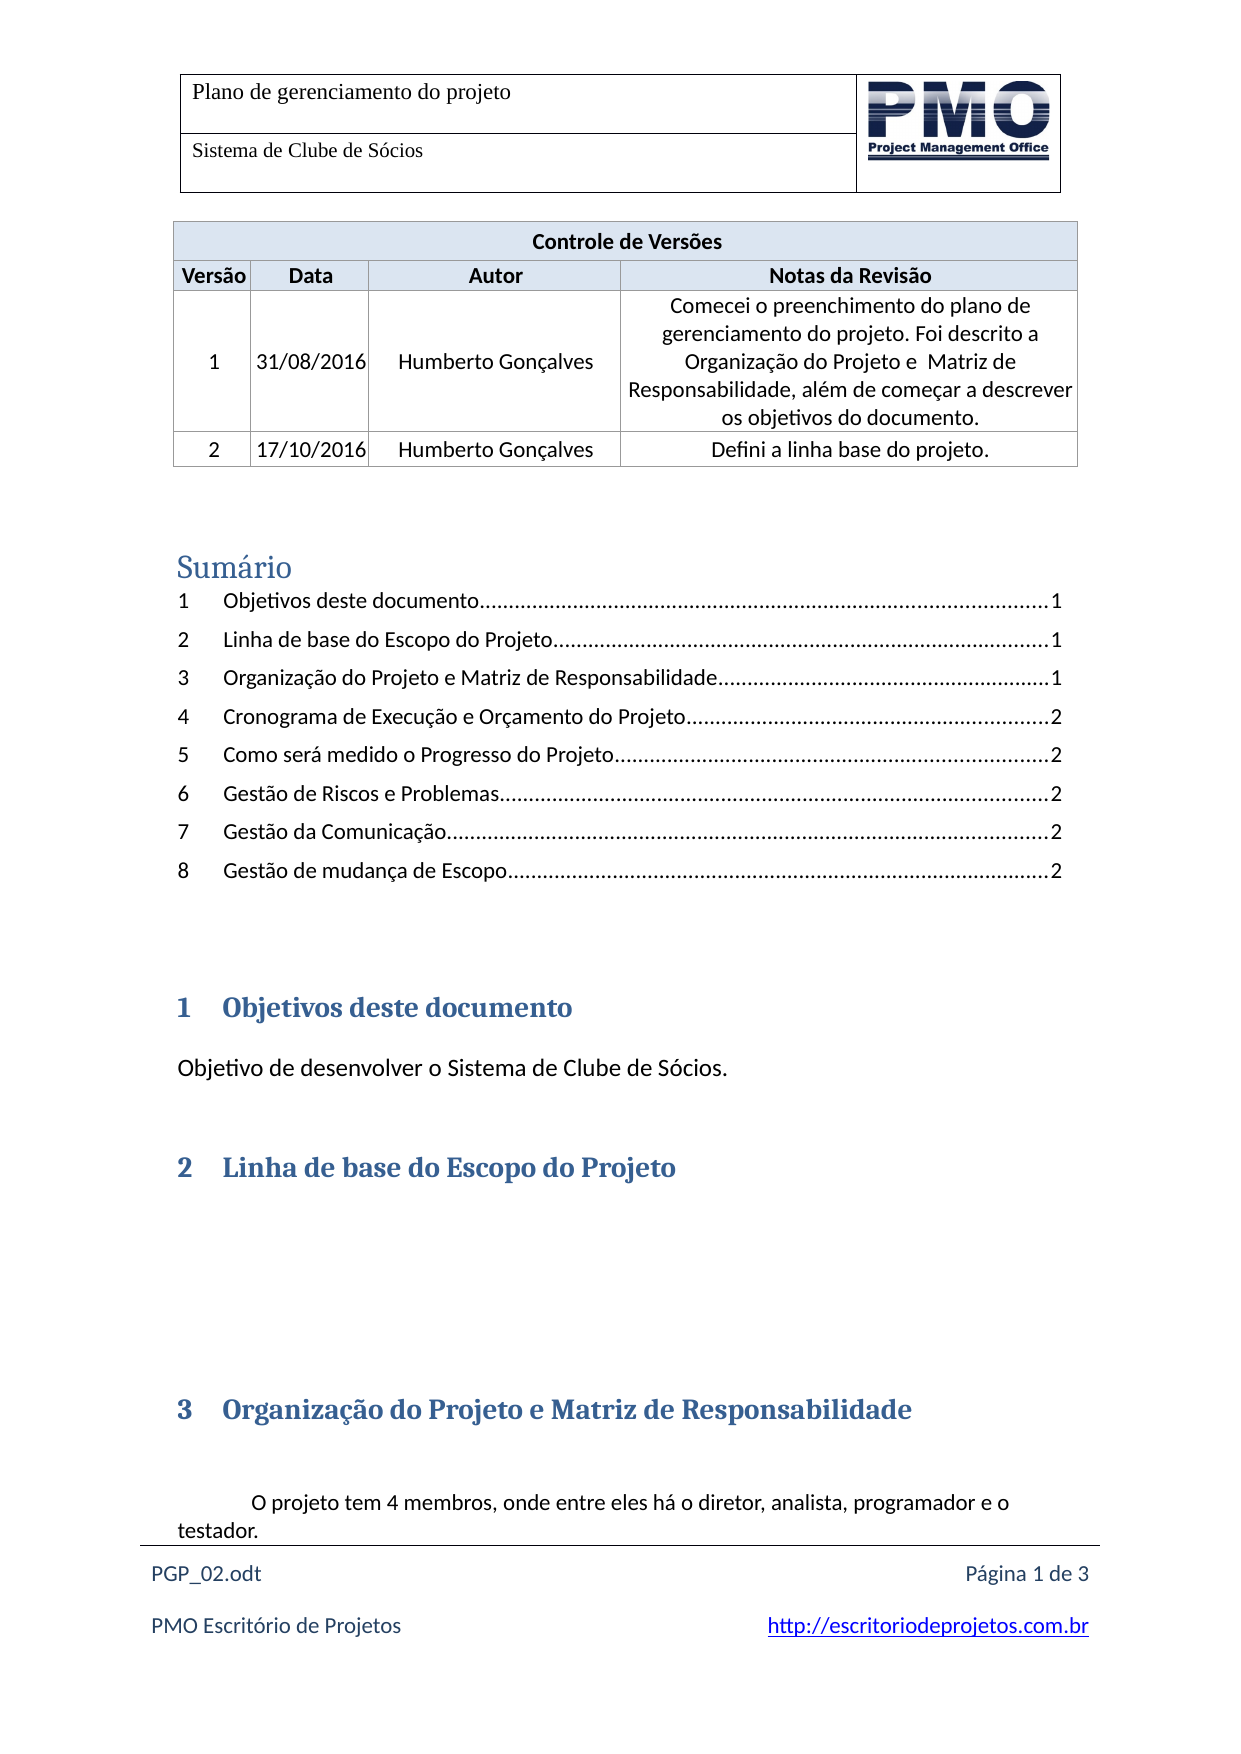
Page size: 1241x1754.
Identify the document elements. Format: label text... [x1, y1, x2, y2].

table_cell Humberto Gonçalves [369, 432, 620, 466]
table_cell Versão [174, 261, 250, 290]
table_cell Autor [369, 261, 620, 290]
text 6 Gestão de Riscos e Problemas 2 [177, 779, 1063, 807]
subtitle Objetivos deste documento [177, 991, 1063, 1024]
table_cell 31/08/2016 [251, 291, 368, 431]
text 8 Gestão de mudança de Escopo 2 [177, 856, 1063, 884]
text Objetivo de desenvolver o Sistema de Clube de Sócios. [177, 1052, 1063, 1083]
text 3 Organização do Projeto e Matriz de Responsabilidade 1 [177, 663, 1063, 692]
text 1 Objetivos deste documento 1 [177, 587, 1063, 615]
table_cell 17/10/2016 [251, 432, 368, 466]
table_cell Comecei o preenchimento do plano de gerenciamento do projeto. Foi descrito a Organização do Projeto e Matriz de Responsabilidade, além de começar a descrever os objetivos do documento. [621, 291, 1077, 431]
table_cell Defini a linha base do projeto. [621, 432, 1077, 466]
text 5 Como será medido o Progresso do Projeto 2 [177, 740, 1063, 768]
subtitle Organização do Projeto e Matriz de Responsabilidade [177, 1393, 1063, 1427]
table_header Controle de Versões [174, 222, 1077, 260]
picture [868, 81, 1050, 161]
subtitle Sumário [177, 548, 1063, 587]
text 4 Cronograma de Execução e Orçamento do Projeto 2 [177, 702, 1063, 730]
subtitle Linha de base do Escopo do Projeto [177, 1151, 1063, 1185]
text O projeto tem 4 membros, onde entre eles há o diretor, analista, programador e o testador. [177, 1488, 1063, 1544]
table_cell 1 [174, 291, 250, 431]
table_cell Notas da Revisão [621, 261, 1077, 290]
table_cell Data [251, 261, 368, 290]
table_cell Humberto Gonçalves [369, 291, 620, 431]
table_cell 2 [174, 432, 250, 466]
text 7 Gestão da Comunicação 2 [177, 817, 1063, 845]
text 2 Linha de base do Escopo do Projeto 1 [177, 625, 1063, 653]
